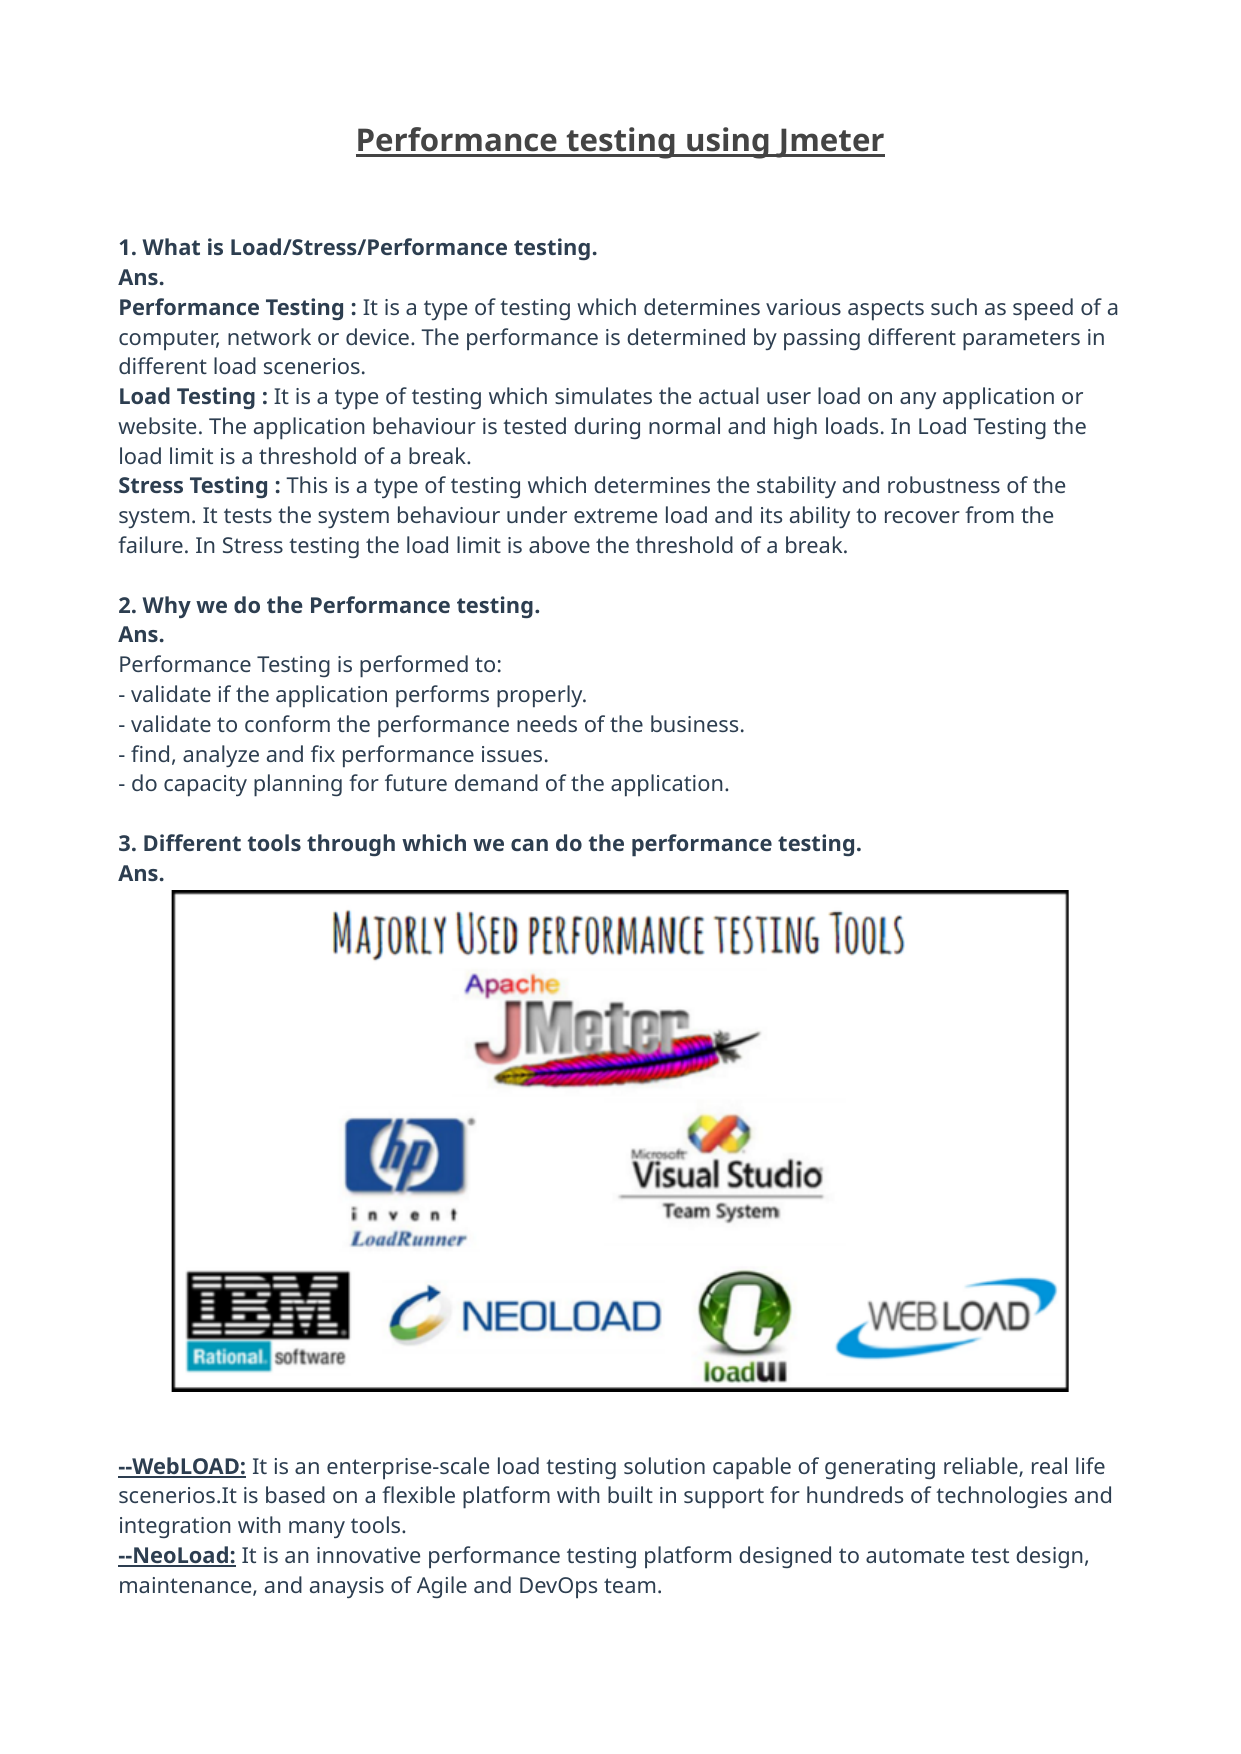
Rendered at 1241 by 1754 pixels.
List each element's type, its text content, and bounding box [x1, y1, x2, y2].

text - validate to conform the performance needs of the business. [118, 709, 1122, 738]
text --WebLOAD: It is an enterprise-scale load testing solution capable of generating reliable, real life scenerios.It is based on a flexible platform with built in support for hundreds of technologies and integration with many tools. [118, 1451, 1122, 1540]
text Performance Testing : It is a type of testing which determines various aspects such as speed of a computer, network or device. The performance is determined by passing different parameters in different load scenerios. [118, 292, 1122, 381]
text Ans. [118, 858, 1122, 887]
picture [171, 890, 1069, 1392]
text - validate if the application performs properly. [118, 679, 1122, 709]
text - find, analyze and fix performance issues. [118, 738, 1122, 768]
text --NeoLoad: It is an innovative performance testing platform designed to automate test design, maintenance, and anaysis of Agile and DevOps team. [118, 1540, 1122, 1600]
text 2. Why we do the Performance testing. [118, 589, 1122, 619]
text Performance testing using Jmeter [118, 118, 1122, 161]
text Stress Testing : This is a type of testing which determines the stability and robustness of the system. It tests the system behaviour under extreme load and its ability to recover from the failure. In Stress testing the load limit is above the threshold of a break. [118, 470, 1122, 560]
text Performance Testing is performed to: [118, 649, 1122, 679]
text Load Testing : It is a type of testing which simulates the actual user load on any application or website. The application behaviour is tested during normal and high loads. In Load Testing the load limit is a threshold of a break. [118, 381, 1122, 470]
text Ans. [118, 619, 1122, 649]
text 1. What is Load/Stress/Performance testing. [118, 232, 1122, 262]
text Ans. [118, 262, 1122, 292]
text - do capacity planning for future demand of the application. [118, 768, 1122, 798]
text 3. Different tools through which we can do the performance testing. [118, 828, 1122, 858]
